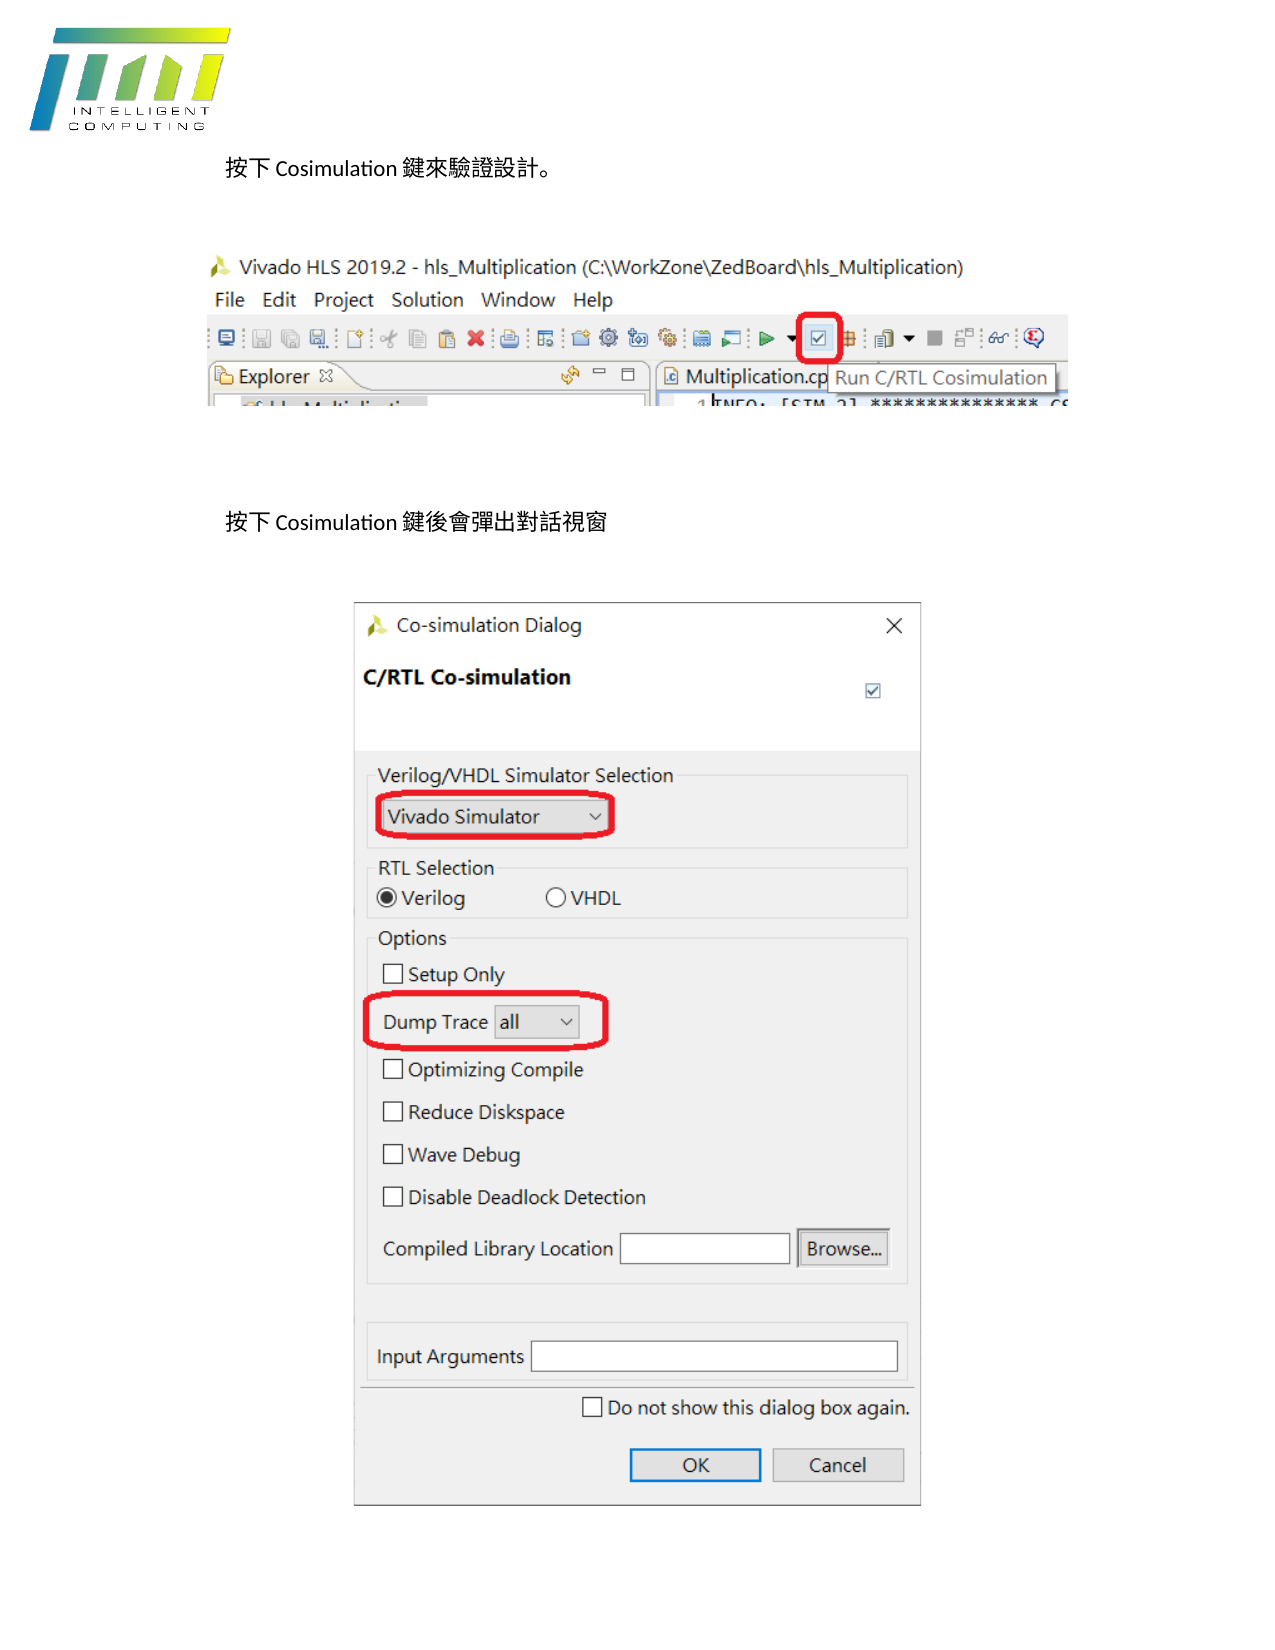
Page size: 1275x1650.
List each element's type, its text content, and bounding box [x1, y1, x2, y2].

text 按下Cosimulation鍵來驗證設計。 [150, 150, 1125, 183]
text 按下Cosimulation鍵後會彈出對話視窗 [150, 503, 1125, 537]
